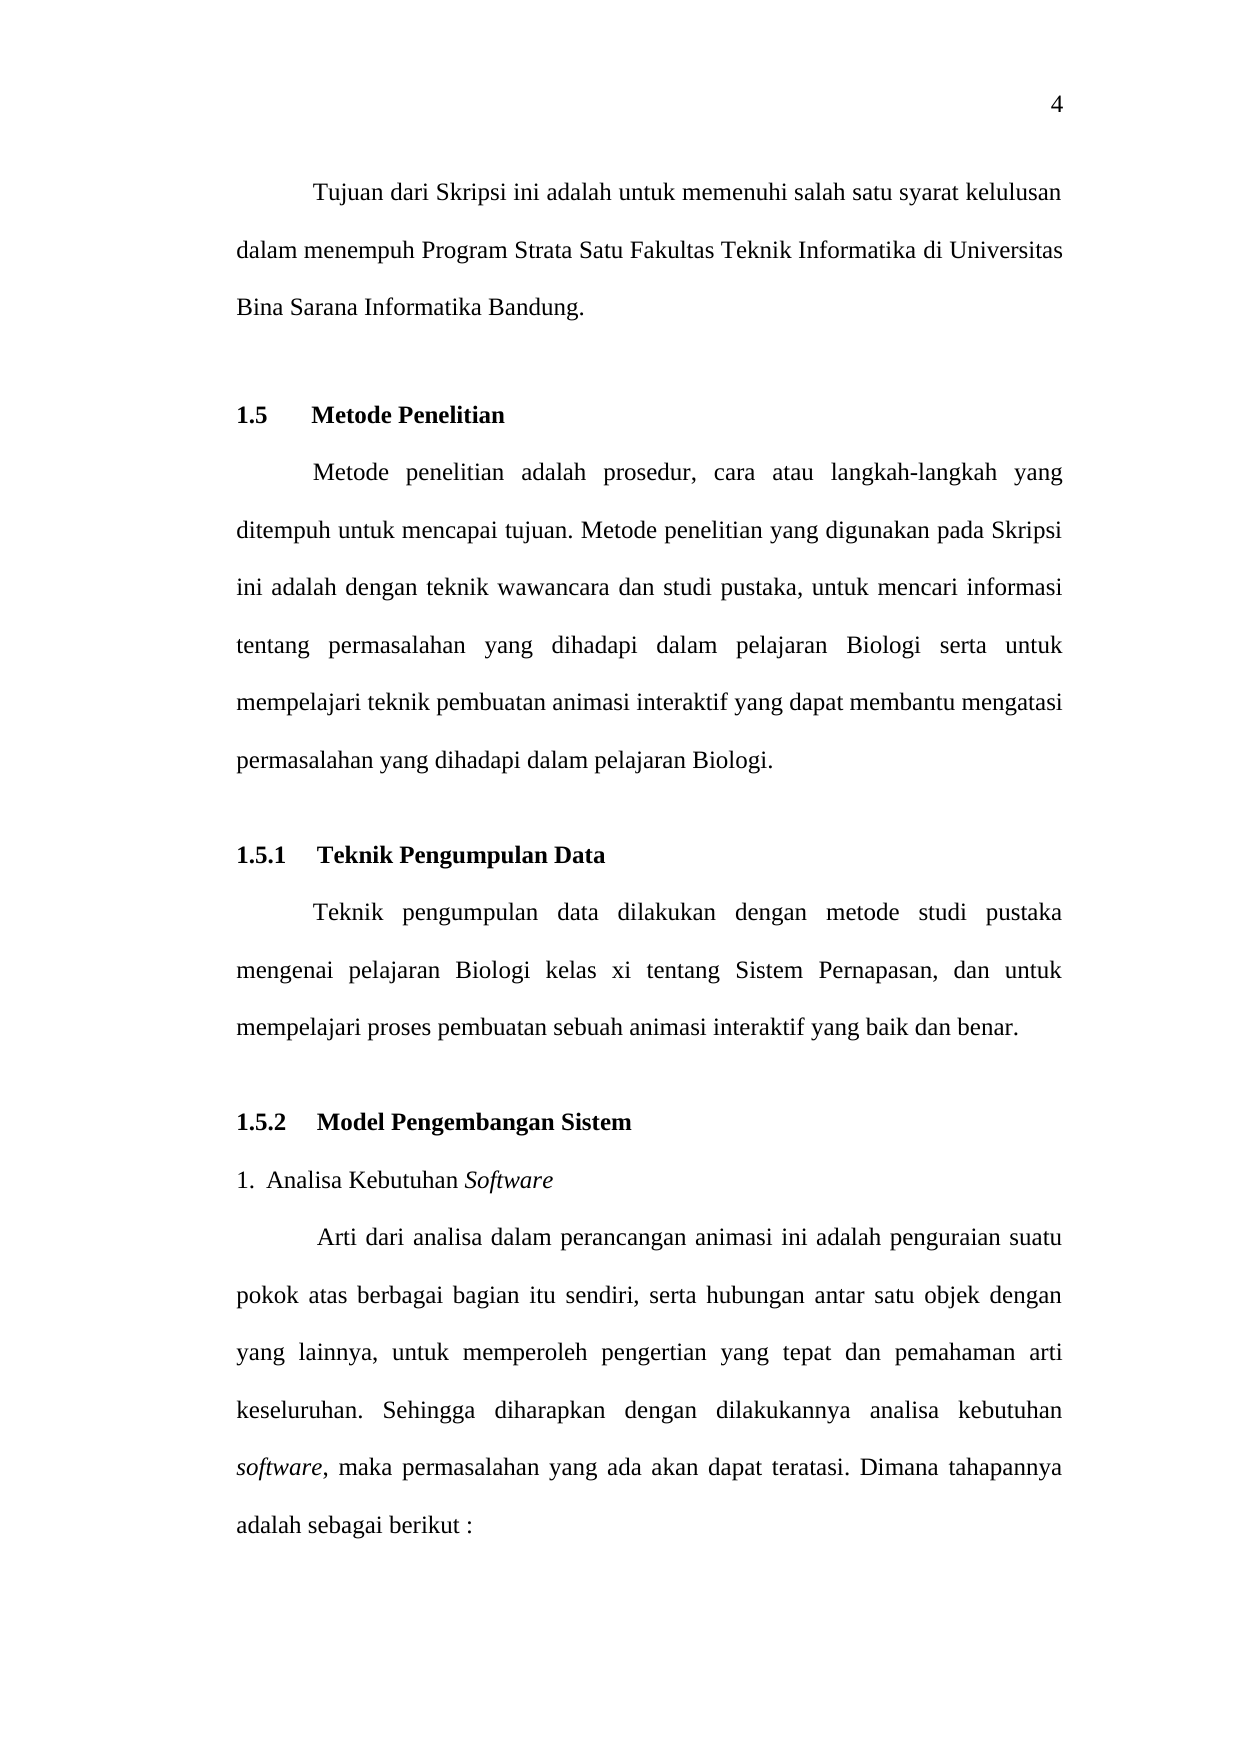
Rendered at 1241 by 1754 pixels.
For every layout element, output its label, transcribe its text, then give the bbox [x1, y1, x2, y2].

text Arti dari analisa dalam perancangan animasi ini adalah penguraian suatu pokok atas berbagai bagian itu sendiri, serta hubungan antar satu objek dengan yang lainnya, untuk memperoleh pengertian yang tepat dan pemahaman arti keseluruhan. Sehingga diharapkan dengan dilakukannya analisa kebutuhan software, maka permasalahan yang ada akan dapat teratasi. Dimana tahapannya adalah sebagai berikut : [236, 1222, 1063, 1538]
subtitle Teknik Pengumpulan Data [236, 840, 1063, 868]
text Tujuan dari Skripsi ini adalah untuk memenuhi salah satu syarat kelulusan dalam menempuh Program Strata Satu Fakultas Teknik Informatika di Universitas Bina Sarana Informatika Bandung. [236, 177, 1063, 321]
subtitle Model Pengembangan Sistem [236, 1107, 1063, 1136]
list Analisa Kebutuhan Software [236, 1165, 1063, 1193]
text Metode penelitian adalah prosedur, cara atau langkah-langkah yang ditempuh untuk mencapai tujuan. Metode penelitian yang digunakan pada Skripsi ini adalah dengan teknik wawancara dan studi pustaka, untuk mencari informasi tentang permasalahan yang dihadapi dalam pelajaran Biologi serta untuk mempelajari teknik pembuatan animasi interaktif yang dapat membantu mengatasi permasalahan yang dihadapi dalam pelajaran Biologi. [236, 457, 1063, 773]
text Teknik pengumpulan data dilakukan dengan metode studi pustaka mengenai pelajaran Biologi kelas xi tentang Sistem Pernapasan, dan untuk mempelajari proses pembuatan sebuah animasi interaktif yang baik dan benar. [236, 897, 1063, 1041]
subtitle Metode Penelitian [236, 400, 1063, 428]
